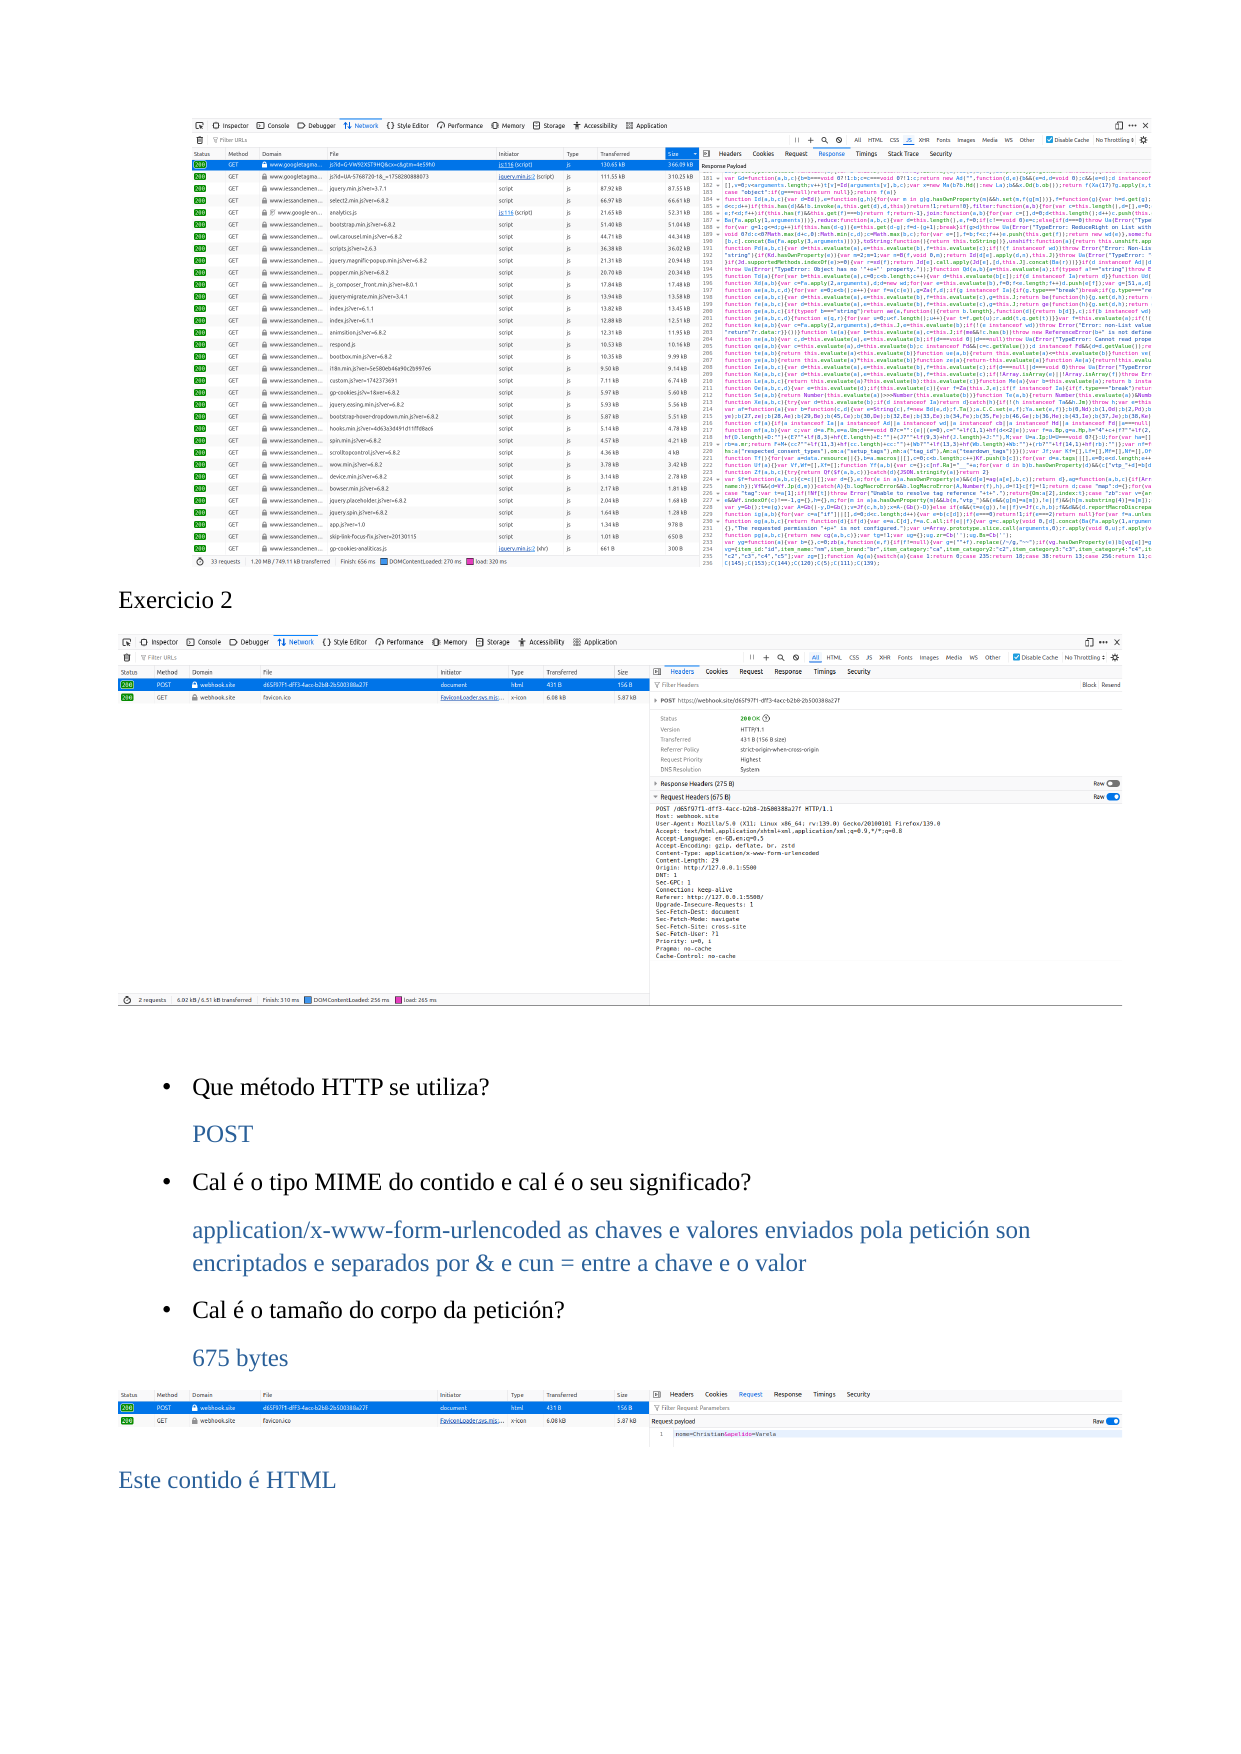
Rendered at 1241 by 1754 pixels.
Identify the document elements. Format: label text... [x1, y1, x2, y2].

list Que método HTTP se utiliza? [162, 1072, 1122, 1101]
list Cal é o tipo MIME do contido e cal é o seu significado? [162, 1167, 1122, 1196]
list Cal é o tamaño do corpo da petición? [162, 1295, 1122, 1324]
list application/x-www-form-urlencoded as chaves e valores enviados pola petición son encriptados e separados por & e cun = entre a chave e o valor [162, 1215, 1122, 1277]
picture [118, 1390, 1123, 1447]
list POST [162, 1119, 1122, 1148]
text Este contido é HTML [118, 1465, 1122, 1494]
picture [192, 118, 1152, 567]
text Exercicio 2 [118, 585, 1122, 614]
list 675 bytes [162, 1343, 1122, 1372]
picture [118, 633, 1123, 1006]
